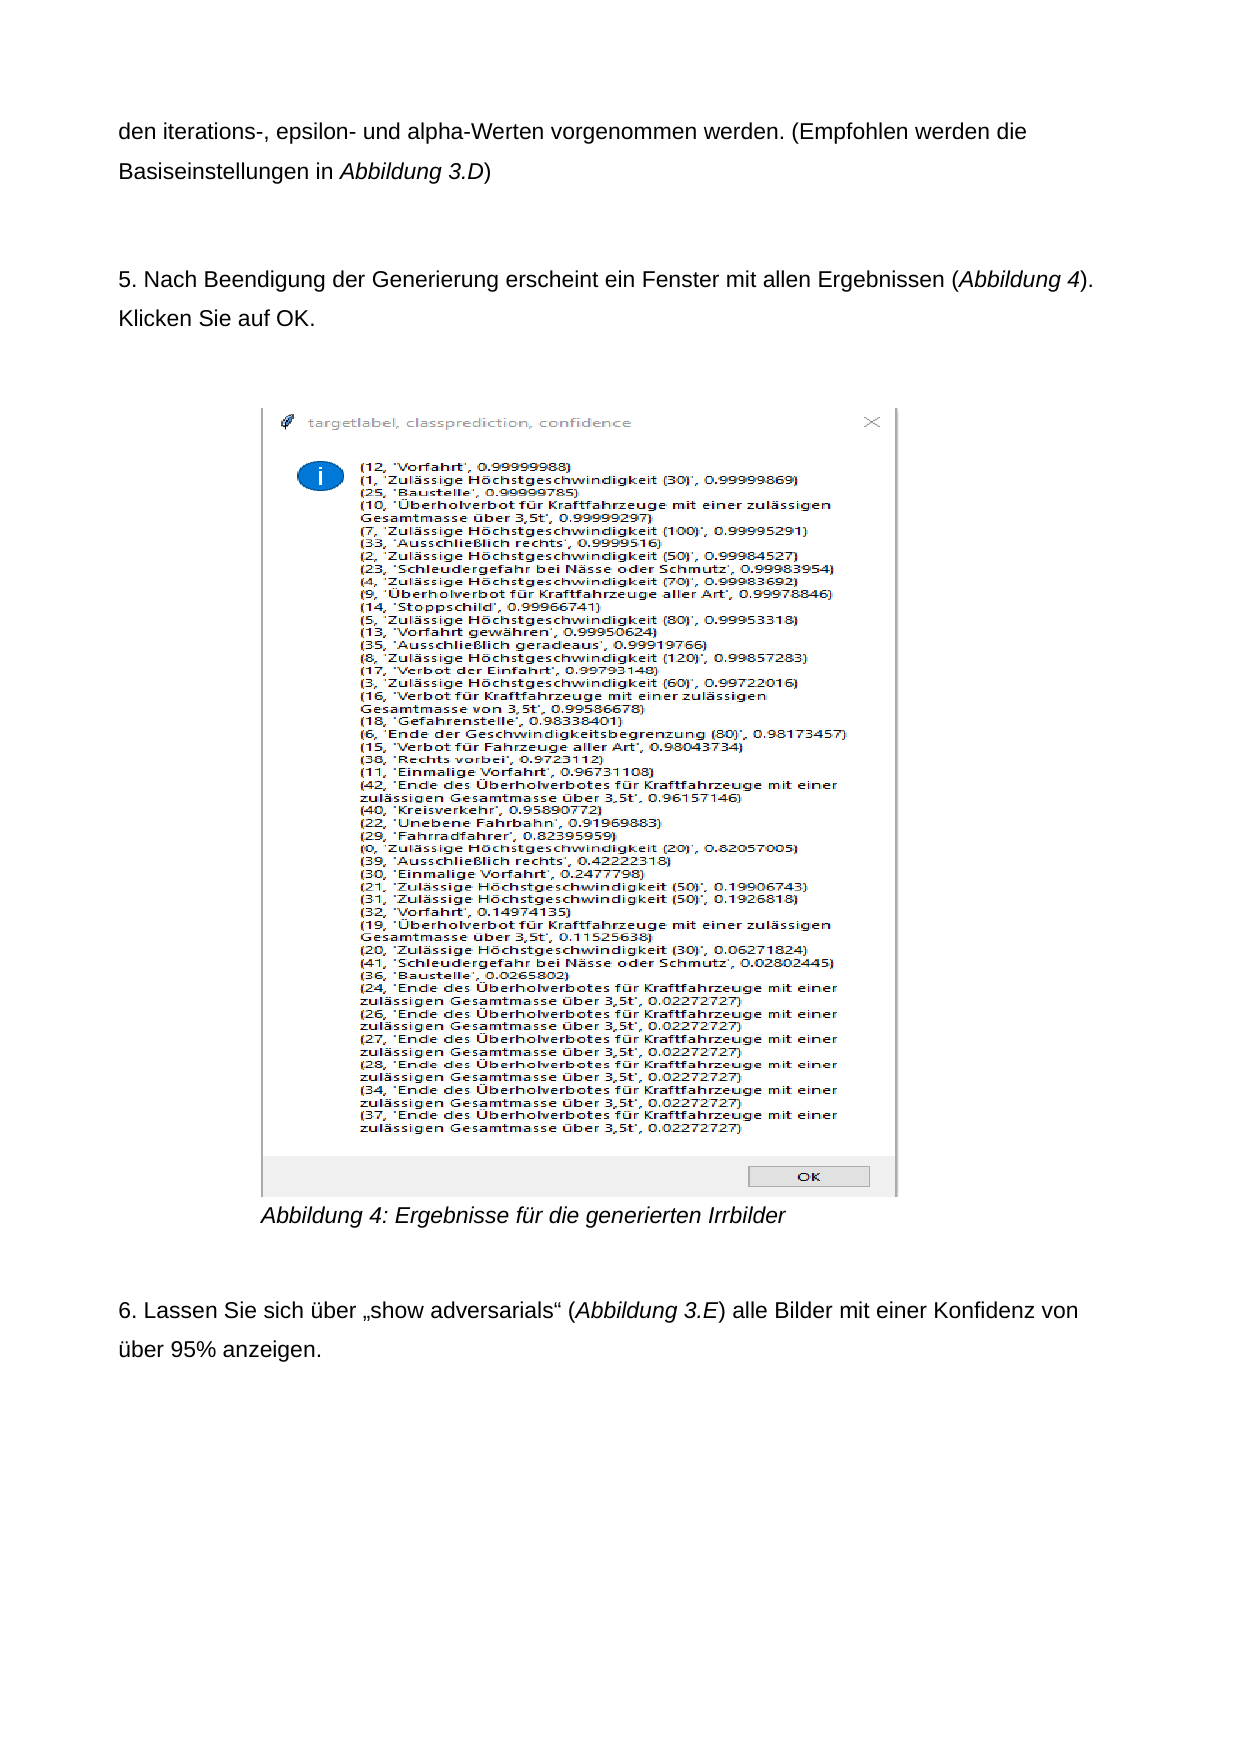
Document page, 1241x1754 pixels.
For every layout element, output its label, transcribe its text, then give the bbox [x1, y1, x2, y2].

picture [260, 408, 899, 1197]
text den iterations-, epsilon- und alpha-Werten vorgenommen werden. (Empfohlen werden die Basiseinstellungen in Abbildung 3.D) [118, 118, 1122, 184]
text 5. Nach Beendigung der Generierung erscheint ein Fenster mit allen Ergebnissen (Abbildung 4). Klicken Sie auf OK. [118, 266, 1122, 332]
text Abbildung 4: Ergebnisse für die generierten Irrbilder [261, 1197, 898, 1228]
text 6. Lassen Sie sich über „show adversarials“ (Abbildung 3.E) alle Bilder mit einer Konfidenz von über 95% anzeigen. [118, 1297, 1122, 1363]
